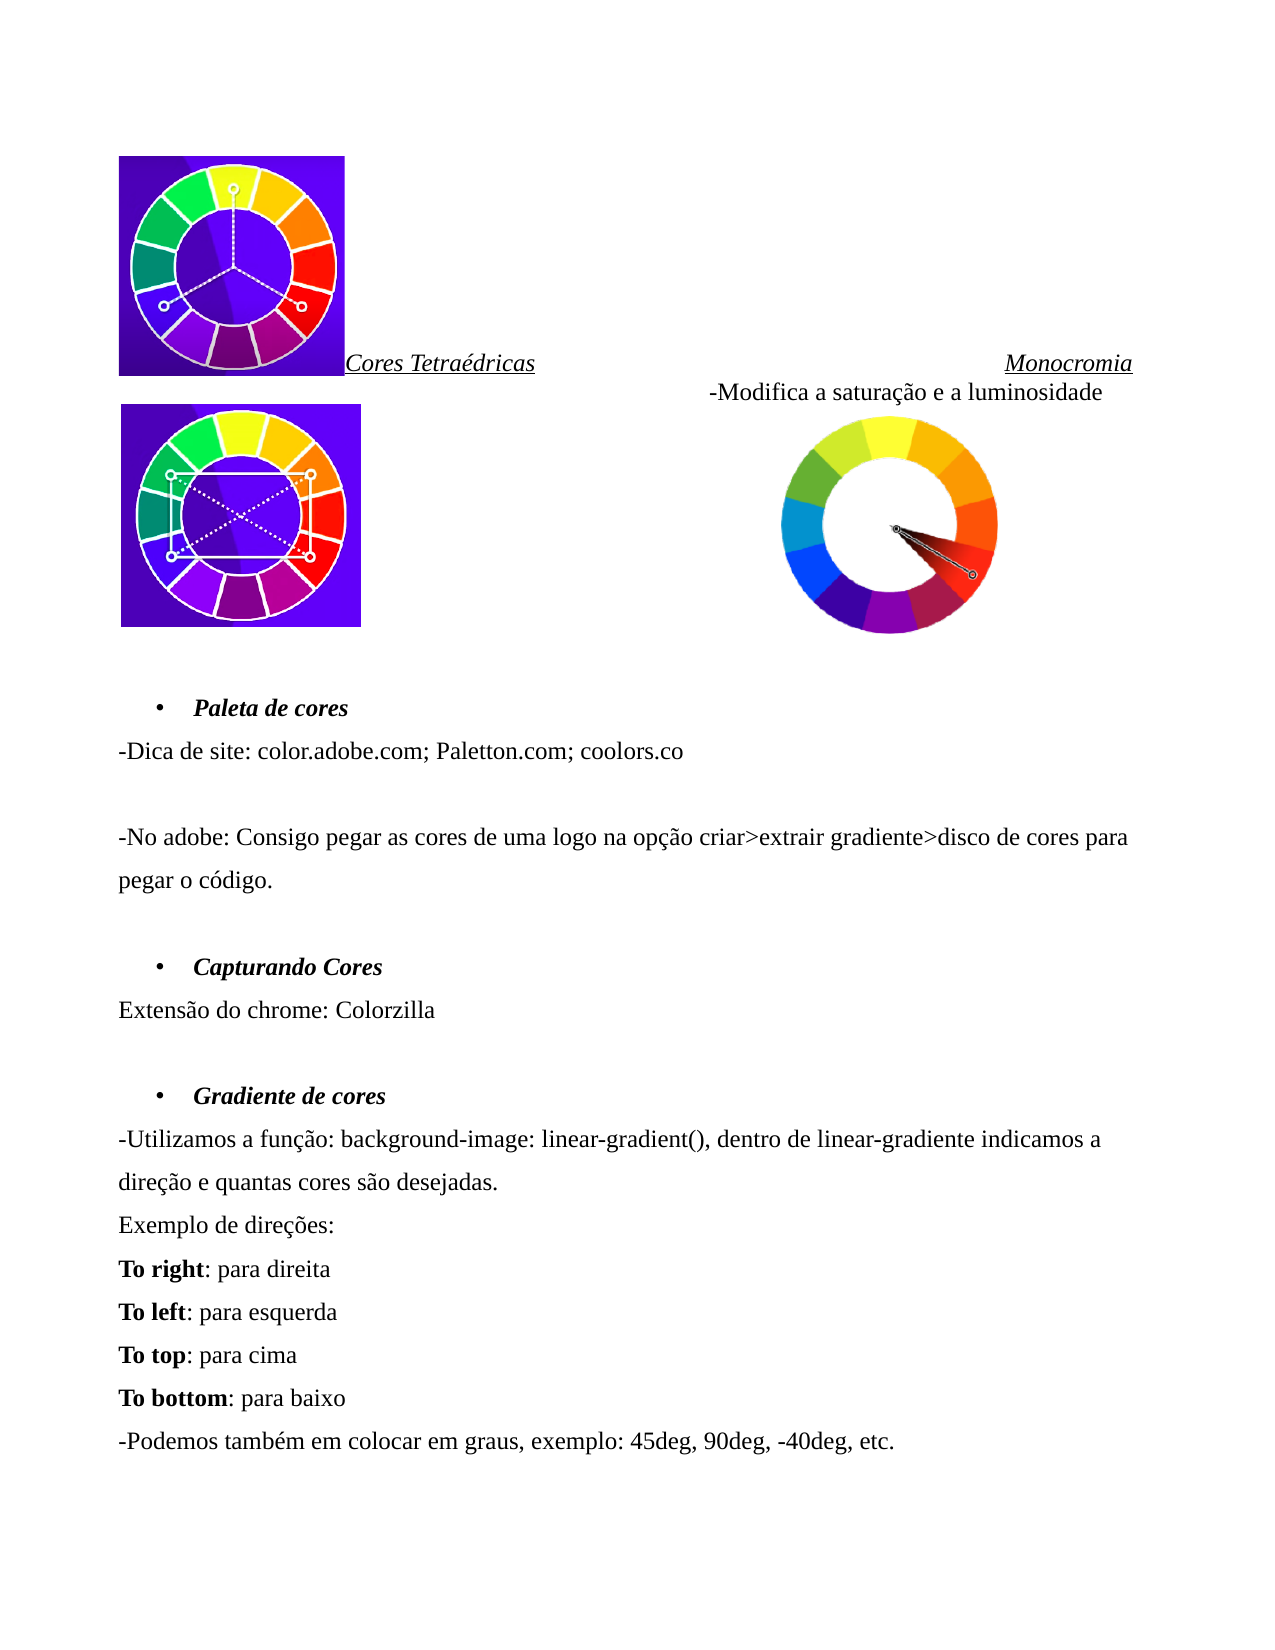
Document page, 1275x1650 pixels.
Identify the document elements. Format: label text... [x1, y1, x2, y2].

text Exemplo de direções: [118, 1211, 1157, 1239]
text -Utilizamos a função: background-image: linear-gradient(), dentro de linear-gradiente indicamos a direção e quantas cores são desejadas. [118, 1124, 1157, 1196]
text -Podemos também em colocar em graus, exemplo: 45deg, 90deg, -40deg, etc. [118, 1426, 1157, 1455]
text To top: para cima [118, 1340, 1157, 1369]
text Cores Tetraédricas Monocromia [118, 348, 1157, 377]
list Paleta de cores [156, 693, 1157, 722]
list Gradiente de cores [156, 1081, 1157, 1110]
picture [121, 404, 361, 627]
text Extensão do chrome: Colorzilla [118, 995, 1157, 1024]
list Capturando Cores [156, 952, 1157, 981]
picture [757, 408, 1009, 639]
text -Dica de site: color.adobe.com; Paletton.com; coolors.co [118, 736, 1157, 765]
text To right: para direita [118, 1254, 1157, 1282]
text -Modifica a saturação e a luminosidade [118, 377, 1157, 406]
text [118, 118, 1157, 348]
picture [118, 156, 345, 376]
text To left: para esquerda [118, 1297, 1157, 1326]
text -No adobe: Consigo pegar as cores de uma logo na opção criar>extrair gradiente>disco de cores para pegar o código. [118, 822, 1157, 894]
text To bottom: para baixo [118, 1383, 1157, 1412]
